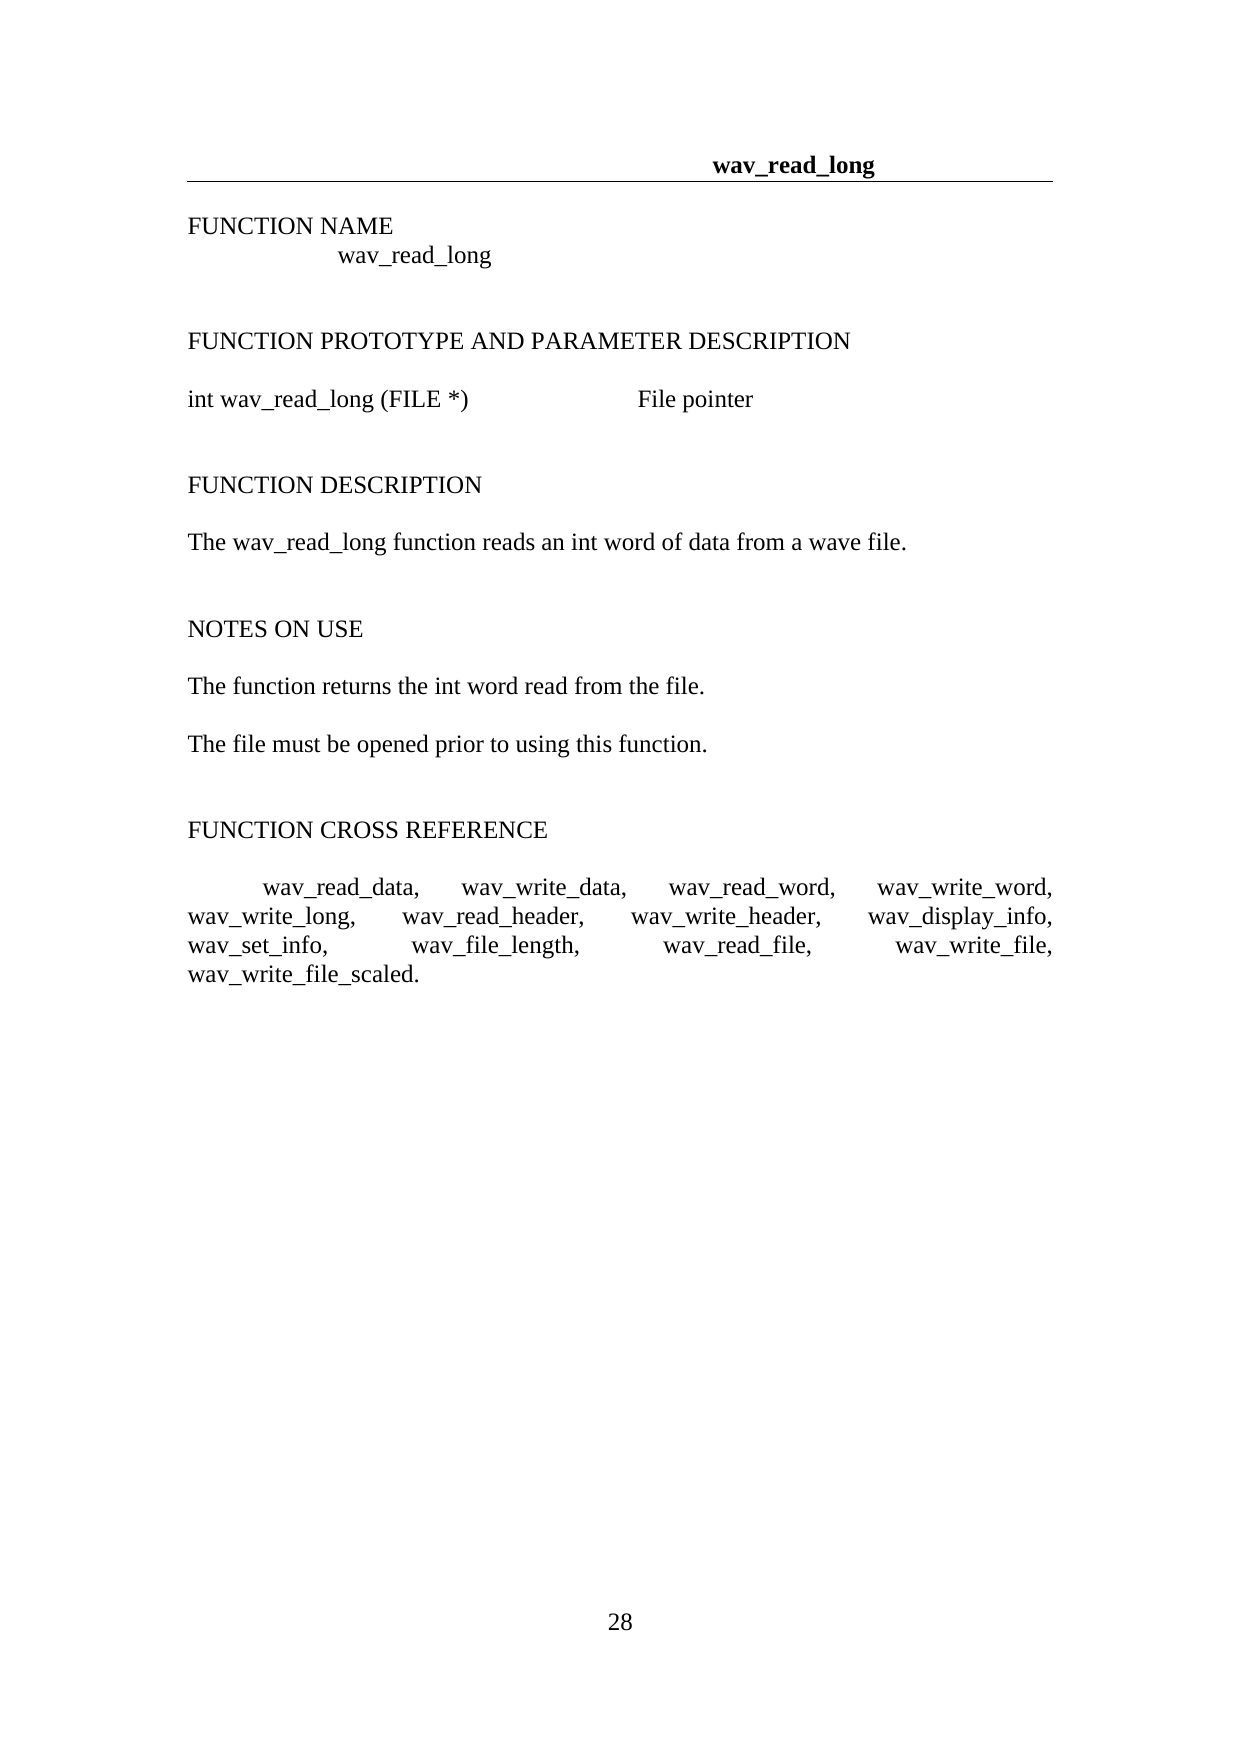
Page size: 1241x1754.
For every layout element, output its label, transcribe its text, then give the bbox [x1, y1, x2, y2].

text FUNCTION PROTOTYPE AND PARAMETER DESCRIPTION [187, 326, 1053, 355]
text The function returns the int word read from the file. [187, 671, 1053, 700]
subtitle wav_read_long [187, 150, 1053, 181]
text The wav_read_long function reads an int word of data from a wave file. [187, 527, 1053, 556]
text FUNCTION CROSS REFERENCE [187, 815, 1053, 844]
text int wav_read_long (FILE *) File pointer [187, 384, 1053, 412]
text wav_read_long [187, 240, 1053, 269]
text FUNCTION DESCRIPTION [187, 470, 1053, 499]
text wav_read_data, wav_write_data, wav_read_word, wav_write_word, wav_write_long, wav_read_header, wav_write_header, wav_display_info, wav_set_info, wav_file_length, wav_read_file, wav_write_file, wav_write_file_scaled. [187, 872, 1053, 987]
text The file must be opened prior to using this function. [187, 729, 1053, 757]
text FUNCTION NAME [187, 211, 1053, 240]
text NOTES ON USE [187, 614, 1053, 642]
